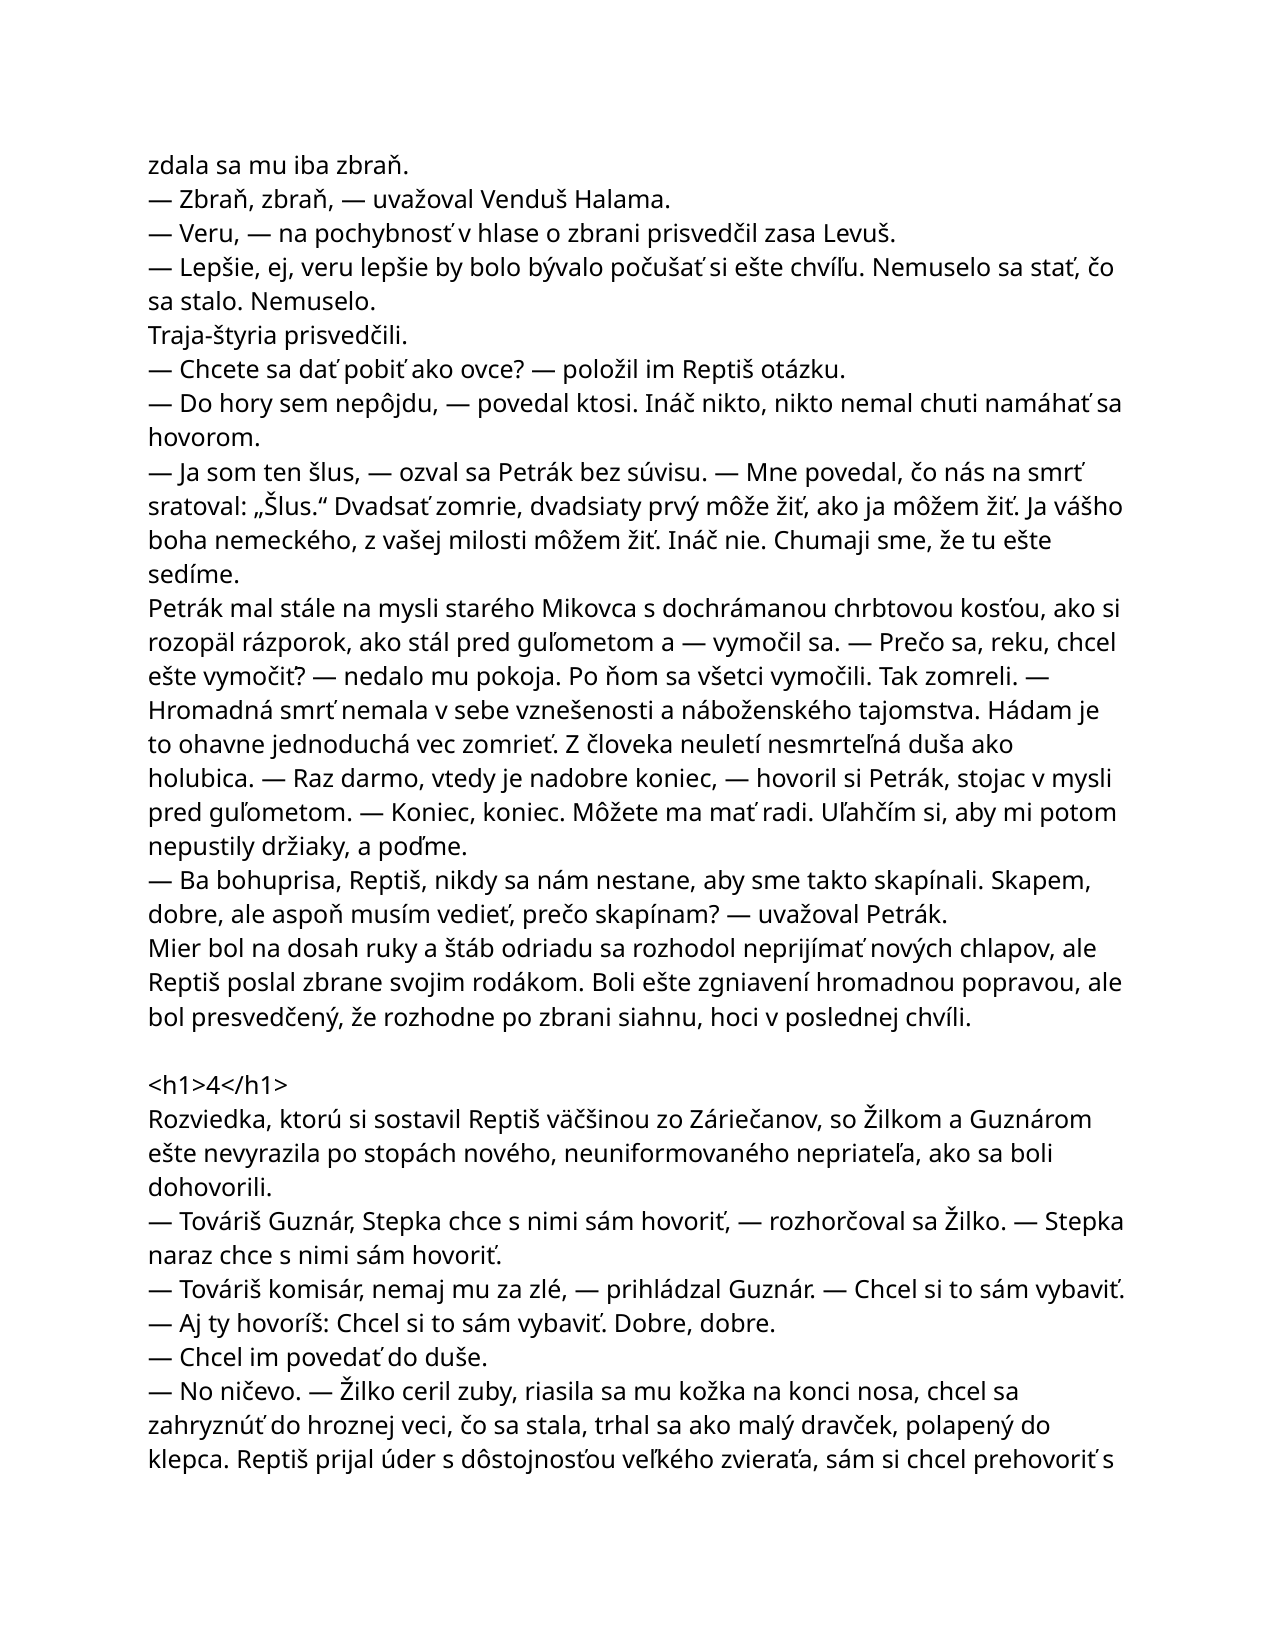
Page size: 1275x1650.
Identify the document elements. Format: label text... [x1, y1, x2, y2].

text Traja-štyria prisvedčili. [148, 318, 1127, 352]
text — Zbraň, zbraň, — uvažoval Venduš Halama. [148, 182, 1127, 216]
text — Aj ty hovoríš: Chcel si to sám vybaviť. Dobre, dobre. [148, 1306, 1127, 1340]
text — Továriš komisár, nemaj mu za zlé, — prihládzal Guznár. — Chcel si to sám vybaviť. [148, 1272, 1127, 1306]
text — Chcete sa dať pobiť ako ovce? — položil im Reptiš otázku. [148, 352, 1127, 386]
text <h1>4</h1> [148, 1067, 1127, 1101]
text Petrák mal stále na mysli starého Mikovca s dochrámanou chrbtovou kosťou, ako si rozopäl rázporok, ako stál pred guľometom a — vymočil sa. — Prečo sa, reku, chcel ešte vymočiť? — nedalo mu pokoja. Po ňom sa všetci vymočili. Tak zomreli. — Hromadná smrť nemala v sebe vznešenosti a náboženského tajomstva. Hádam je to ohavne jednoduchá vec zomrieť. Z človeka neuletí nesmrteľná duša ako holubica. — Raz darmo, vtedy je nadobre koniec, — hovoril si Petrák, stojac v mysli pred guľometom. — Koniec, koniec. Môžete ma mať radi. Uľahčím si, aby mi potom nepustily držiaky, a poďme. [148, 590, 1127, 863]
text Rozviedka, ktorú si sostavil Reptiš väčšinou zo Záriečanov, so Žilkom a Guznárom ešte nevyrazila po stopách nového, neuniformovaného nepriateľa, ako sa boli dohovorili. [148, 1101, 1127, 1203]
text — Do hory sem nepôjdu, — povedal ktosi. Ináč nikto, nikto nemal chuti namáhať sa hovorom. [148, 386, 1127, 454]
text — Lepšie, ej, veru lepšie by bolo bývalo počušať si ešte chvíľu. Nemuselo sa stať, čo sa stalo. Nemuselo. [148, 250, 1127, 318]
text — Ja som ten šlus, — ozval sa Petrák bez súvisu. — Mne povedal, čo nás na smrť sratoval: „Šlus.“ Dvadsať zomrie, dvadsiaty prvý môže žiť, ako ja môžem žiť. Ja vášho boha nemeckého, z vašej milosti môžem žiť. Ináč nie. Chumaji sme, že tu ešte sedíme. [148, 454, 1127, 590]
text — Veru, — na pochybnosť v hlase o zbrani prisvedčil zasa Levuš. [148, 216, 1127, 250]
text — Ba bohuprisa, Reptiš, nikdy sa nám nestane, aby sme takto skapínali. Skapem, dobre, ale aspoň musím vedieť, prečo skapínam? — uvažoval Petrák. [148, 863, 1127, 931]
text — Chcel im povedať do duše. [148, 1340, 1127, 1374]
text Mier bol na dosah ruky a štáb odriadu sa rozhodol neprijímať nových chlapov, ale Reptiš poslal zbrane svojim rodákom. Boli ešte zgniavení hromadnou popravou, ale bol presvedčený, že rozhodne po zbrani siahnu, hoci v poslednej chvíli. [148, 931, 1127, 1033]
text zdala sa mu iba zbraň. [148, 148, 1127, 182]
text — Továriš Guznár, Stepka chce s nimi sám hovoriť, — rozhorčoval sa Žilko. — Stepka naraz chce s nimi sám hovoriť. [148, 1203, 1127, 1272]
text — No ničevo. — Žilko ceril zuby, riasila sa mu kožka na konci nosa, chcel sa zahryznúť do hroznej veci, čo sa stala, trhal sa ako malý dravček, polapený do klepca. Reptiš prijal úder s dôstojnosťou veľkého zvieraťa, sám si chcel prehovoriť s [148, 1374, 1127, 1476]
